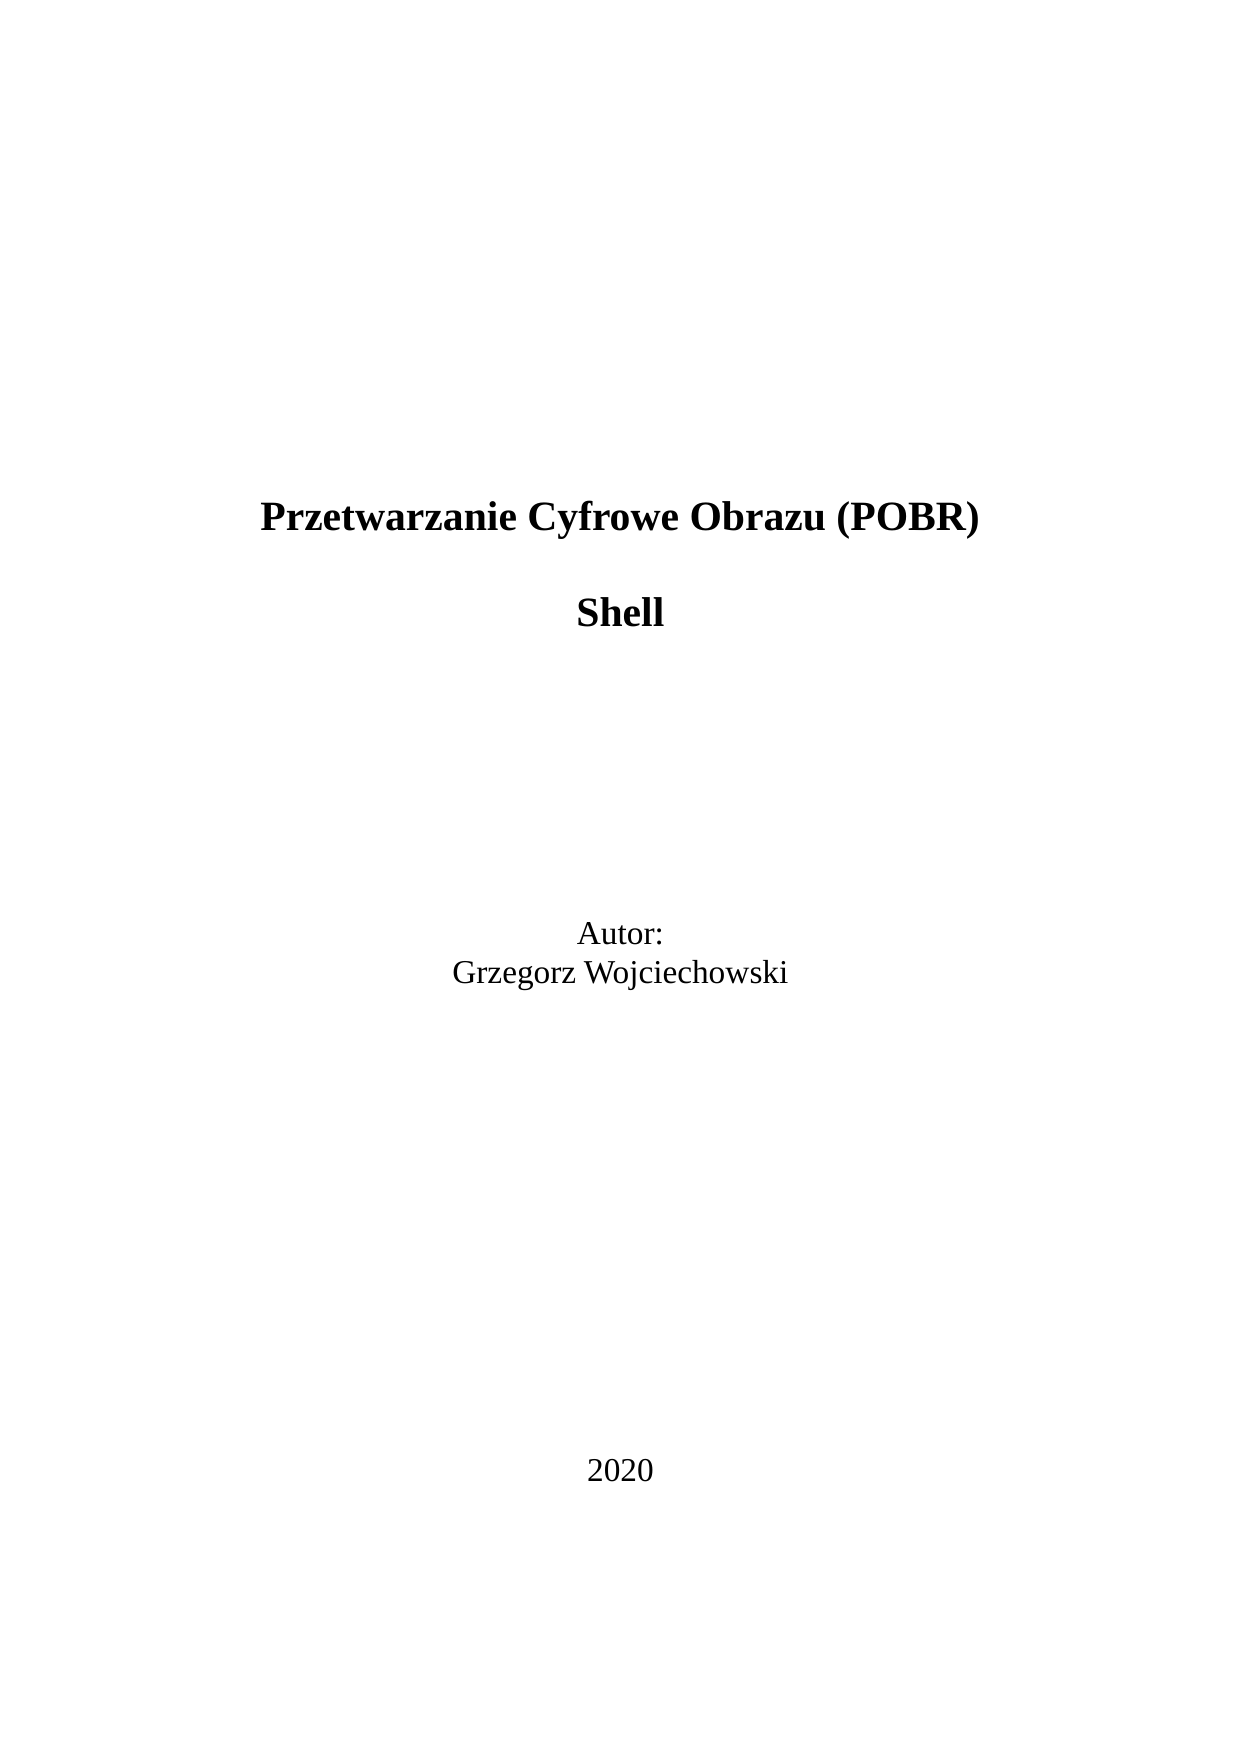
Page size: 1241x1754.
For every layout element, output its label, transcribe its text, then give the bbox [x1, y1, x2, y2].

text Autor: [118, 913, 1122, 952]
text 2020 [118, 1450, 1122, 1488]
text Grzegorz Wojciechowski [118, 952, 1122, 990]
text Przetwarzanie Cyfrowe Obrazu (POBR) [118, 492, 1122, 540]
text Shell [118, 588, 1122, 636]
